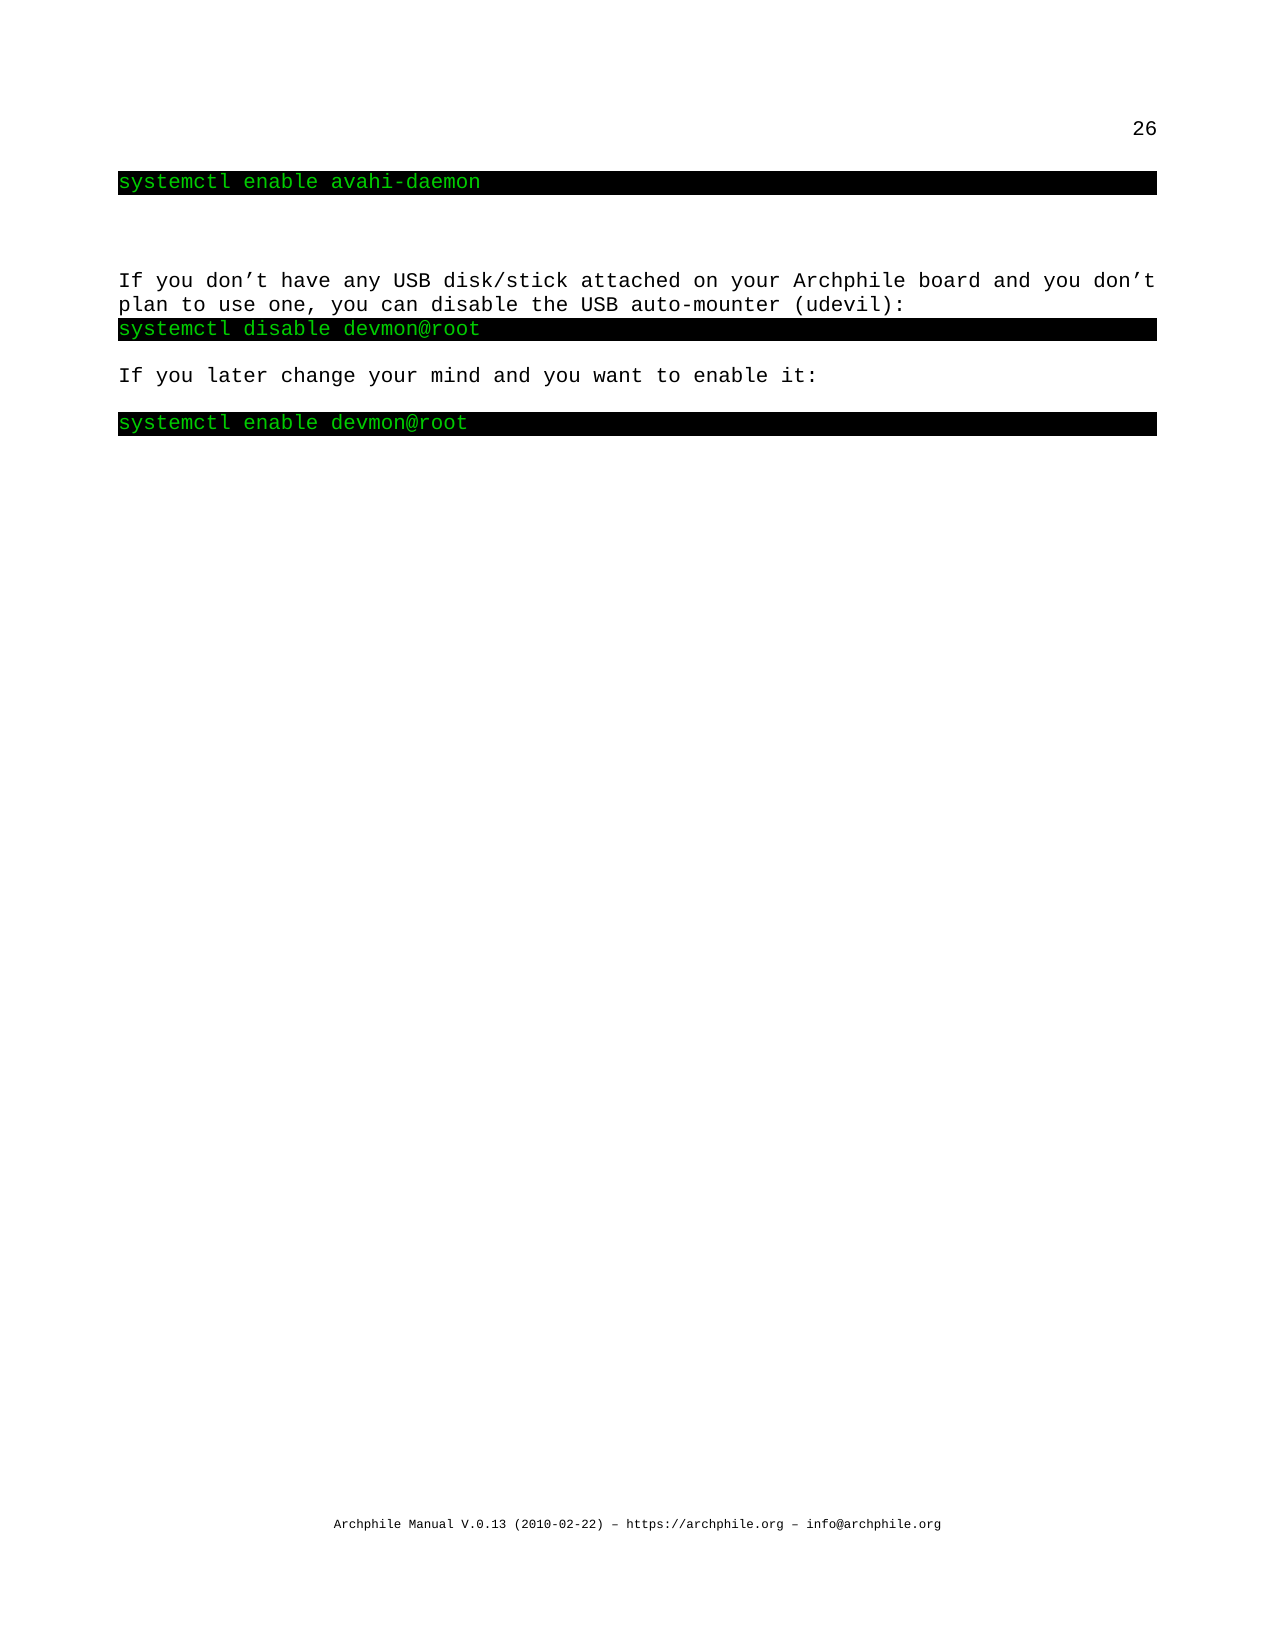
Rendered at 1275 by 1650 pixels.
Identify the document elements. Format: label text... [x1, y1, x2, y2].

text systemctl enable devmon@root [118, 412, 1157, 436]
text systemctl enable avahi-daemon [118, 171, 1157, 195]
text If you later change your mind and you want to enable it: [118, 365, 1157, 389]
text systemctl disable devmon@root [118, 318, 1157, 341]
text If you don’t have any USB disk/stick attached on your Archphile board and you don’t plan to use one, you can disable the USB auto-mounter (udevil): [118, 271, 1157, 318]
